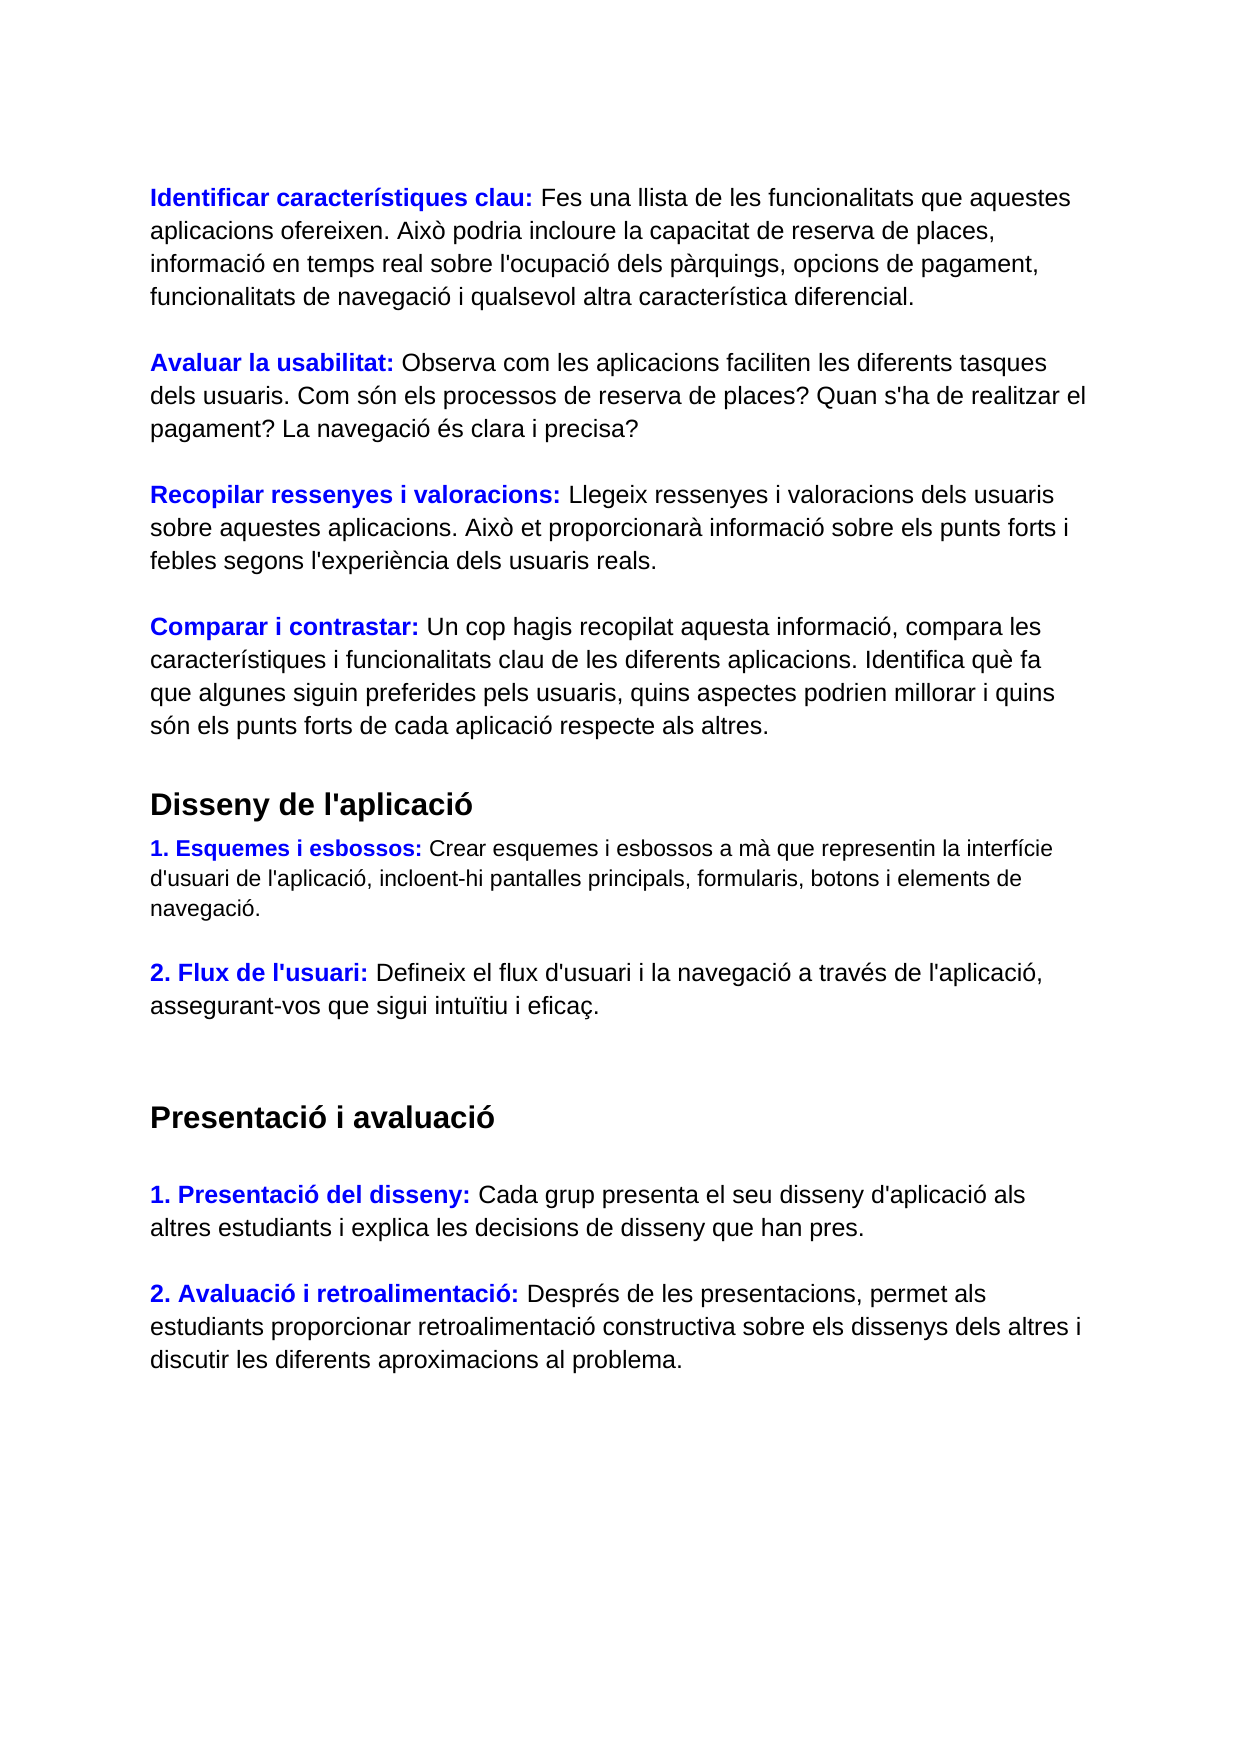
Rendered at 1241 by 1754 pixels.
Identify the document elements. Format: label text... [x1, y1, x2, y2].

text Comparar i contrastar: Un cop hagis recopilat aquesta informació, compara les característiques i funcionalitats clau de les diferents aplicacions. Identifica què fa que algunes siguin preferides pels usuaris, quins aspectes podrien millorar i quins són els punts forts de cada aplicació respecte als altres. [150, 612, 1090, 740]
text 1. Presentació del disseny: Cada grup presenta el seu disseny d'aplicació als altres estudiants i explica les decisions de disseny que han pres. [150, 1180, 1090, 1242]
text 1. Esquemes i esbossos: Crear esquemes i esbossos a mà que representin la interfície d'usuari de l'aplicació, incloent-hi pantalles principals, formularis, botons i elements de navegació. [150, 834, 1090, 921]
text 2. Flux de l'usuari: Defineix el flux d'usuari i la navegació a través de l'aplicació, assegurant-vos que sigui intuïtiu i eficaç. [150, 958, 1090, 1020]
text 2. Avaluació i retroalimentació: Després de les presentacions, permet als estudiants proporcionar retroalimentació constructiva sobre els dissenys dels altres i discutir les diferents aproximacions al problema. [150, 1279, 1090, 1374]
text Recopilar ressenyes i valoracions: Llegeix ressenyes i valoracions dels usuaris sobre aquestes aplicacions. Això et proporcionarà informació sobre els punts forts i febles segons l'experiència dels usuaris reals. [150, 480, 1090, 575]
subtitle Disseny de l'aplicació [150, 786, 1090, 822]
text Identificar característiques clau: Fes una llista de les funcionalitats que aquestes aplicacions ofereixen. Això podria incloure la capacitat de reserva de places, informació en temps real sobre l'ocupació dels pàrquings, opcions de pagament, funcionalitats de navegació i qualsevol altra característica diferencial. [150, 183, 1090, 311]
text Avaluar la usabilitat: Observa com les aplicacions faciliten les diferents tasques dels usuaris. Com són els processos de reserva de places? Quan s'ha de realitzar el pagament? La navegació és clara i precisa? [150, 348, 1090, 443]
subtitle Presentació i avaluació [150, 1099, 1090, 1135]
